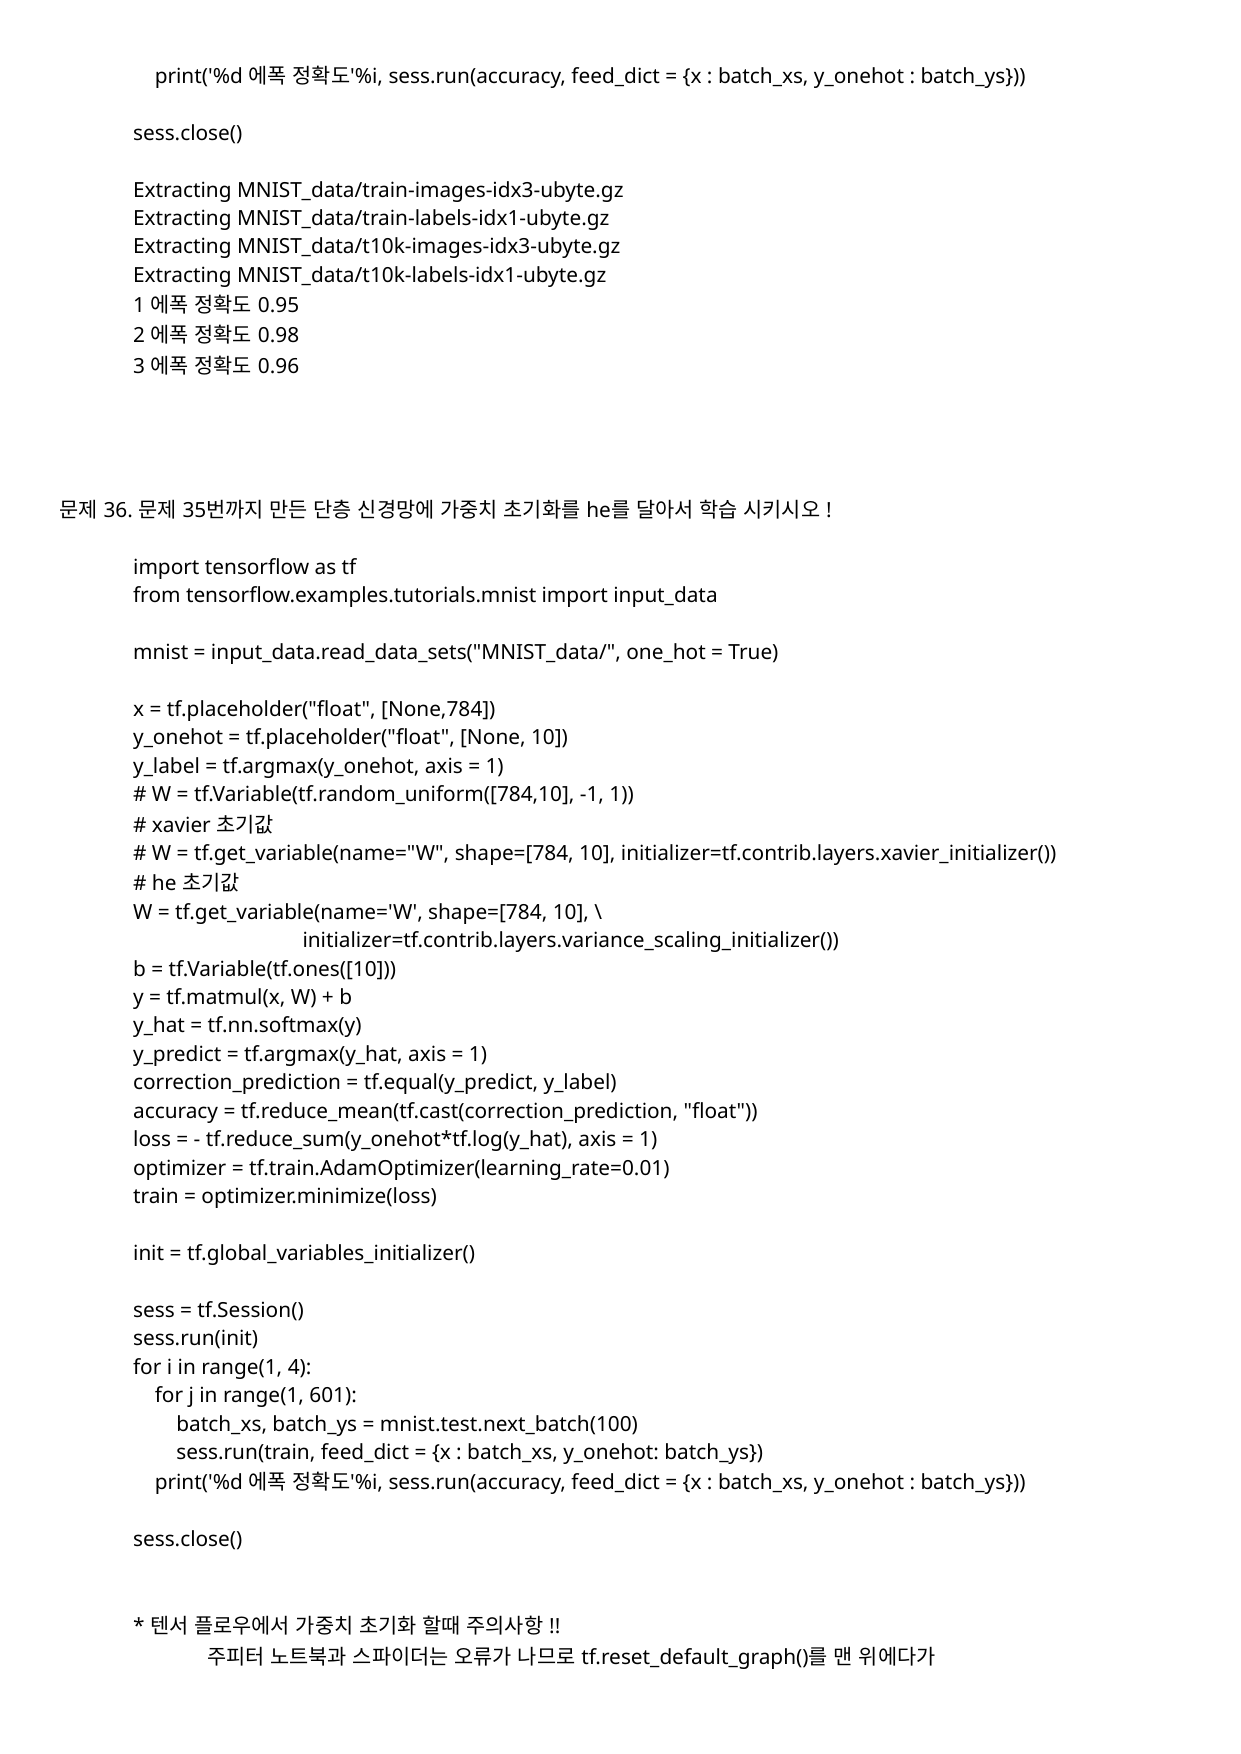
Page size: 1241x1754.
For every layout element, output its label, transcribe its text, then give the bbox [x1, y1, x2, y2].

text batch_xs, batch_ys = mnist.test.next_batch(100) [59, 1409, 1181, 1437]
text y_onehot = tf.placeholder("float", [None, 10]) [59, 722, 1181, 751]
text # he 초기값 [59, 867, 1181, 897]
text 2 에폭 정확도 0.98 [59, 319, 1181, 349]
text Extracting MNIST_data/t10k-labels-idx1-ubyte.gz [59, 260, 1181, 288]
text for i in range(1, 4): [59, 1352, 1181, 1380]
text init = tf.global_variables_initializer() [59, 1238, 1181, 1267]
text train = optimizer.minimize(loss) [59, 1181, 1181, 1210]
text sess.run(train, feed_dict = {x : batch_xs, y_onehot: batch_ys}) [59, 1437, 1181, 1466]
text optimizer = tf.train.AdamOptimizer(learning_rate=0.01) [59, 1153, 1181, 1181]
text accuracy = tf.reduce_mean(tf.cast(correction_prediction, "float")) [59, 1096, 1181, 1124]
text import tensorflow as tf [59, 552, 1181, 580]
text # xavier 초기값 [59, 808, 1181, 838]
text from tensorflow.examples.tutorials.mnist import input_data [59, 580, 1181, 609]
text print('%d 에폭 정확도'%i, sess.run(accuracy, feed_dict = {x : batch_xs, y_onehot : batch_ys})) [59, 59, 1181, 89]
text correction_prediction = tf.equal(y_predict, y_label) [59, 1067, 1181, 1096]
text sess.close() [59, 118, 1181, 146]
text Extracting MNIST_data/train-labels-idx1-ubyte.gz [59, 203, 1181, 232]
text 주피터 노트북과 스파이더는 오류가 나므로 tf.reset_default_graph()를 맨 위에다가 [59, 1640, 1181, 1670]
text y_hat = tf.nn.softmax(y) [59, 1011, 1181, 1039]
text sess.close() [59, 1524, 1181, 1553]
text # W = tf.Variable(tf.random_uniform([784,10], -1, 1)) [59, 779, 1181, 808]
text * 텐서 플로우에서 가중치 초기화 할때 주의사항 !! [59, 1610, 1181, 1640]
text 문제 36. 문제 35번까지 만든 단층 신경망에 가중치 초기화를 he를 달아서 학습 시키시오 ! [59, 493, 1181, 523]
text sess = tf.Session() [59, 1295, 1181, 1323]
text Extracting MNIST_data/t10k-images-idx3-ubyte.gz [59, 232, 1181, 260]
text print('%d 에폭 정확도'%i, sess.run(accuracy, feed_dict = {x : batch_xs, y_onehot : batch_ys})) [59, 1466, 1181, 1496]
text 1 에폭 정확도 0.95 [59, 288, 1181, 319]
text # W = tf.get_variable(name="W", shape=[784, 10], initializer=tf.contrib.layers.xavier_initializer()) [59, 838, 1181, 867]
text sess.run(init) [59, 1323, 1181, 1352]
text y = tf.matmul(x, W) + b [59, 982, 1181, 1011]
text initializer=tf.contrib.layers.variance_scaling_initializer()) [59, 925, 1181, 954]
text b = tf.Variable(tf.ones([10])) [59, 954, 1181, 982]
text Extracting MNIST_data/train-images-idx3-ubyte.gz [59, 175, 1181, 203]
text loss = - tf.reduce_sum(y_onehot*tf.log(y_hat), axis = 1) [59, 1124, 1181, 1153]
text mnist = input_data.read_data_sets("MNIST_data/", one_hot = True) [59, 637, 1181, 666]
text 3 에폭 정확도 0.96 [59, 349, 1181, 379]
text y_predict = tf.argmax(y_hat, axis = 1) [59, 1039, 1181, 1067]
text W = tf.get_variable(name='W', shape=[784, 10], \ [59, 897, 1181, 925]
text for j in range(1, 601): [59, 1380, 1181, 1409]
text x = tf.placeholder("float", [None,784]) [59, 694, 1181, 722]
text y_label = tf.argmax(y_onehot, axis = 1) [59, 751, 1181, 779]
